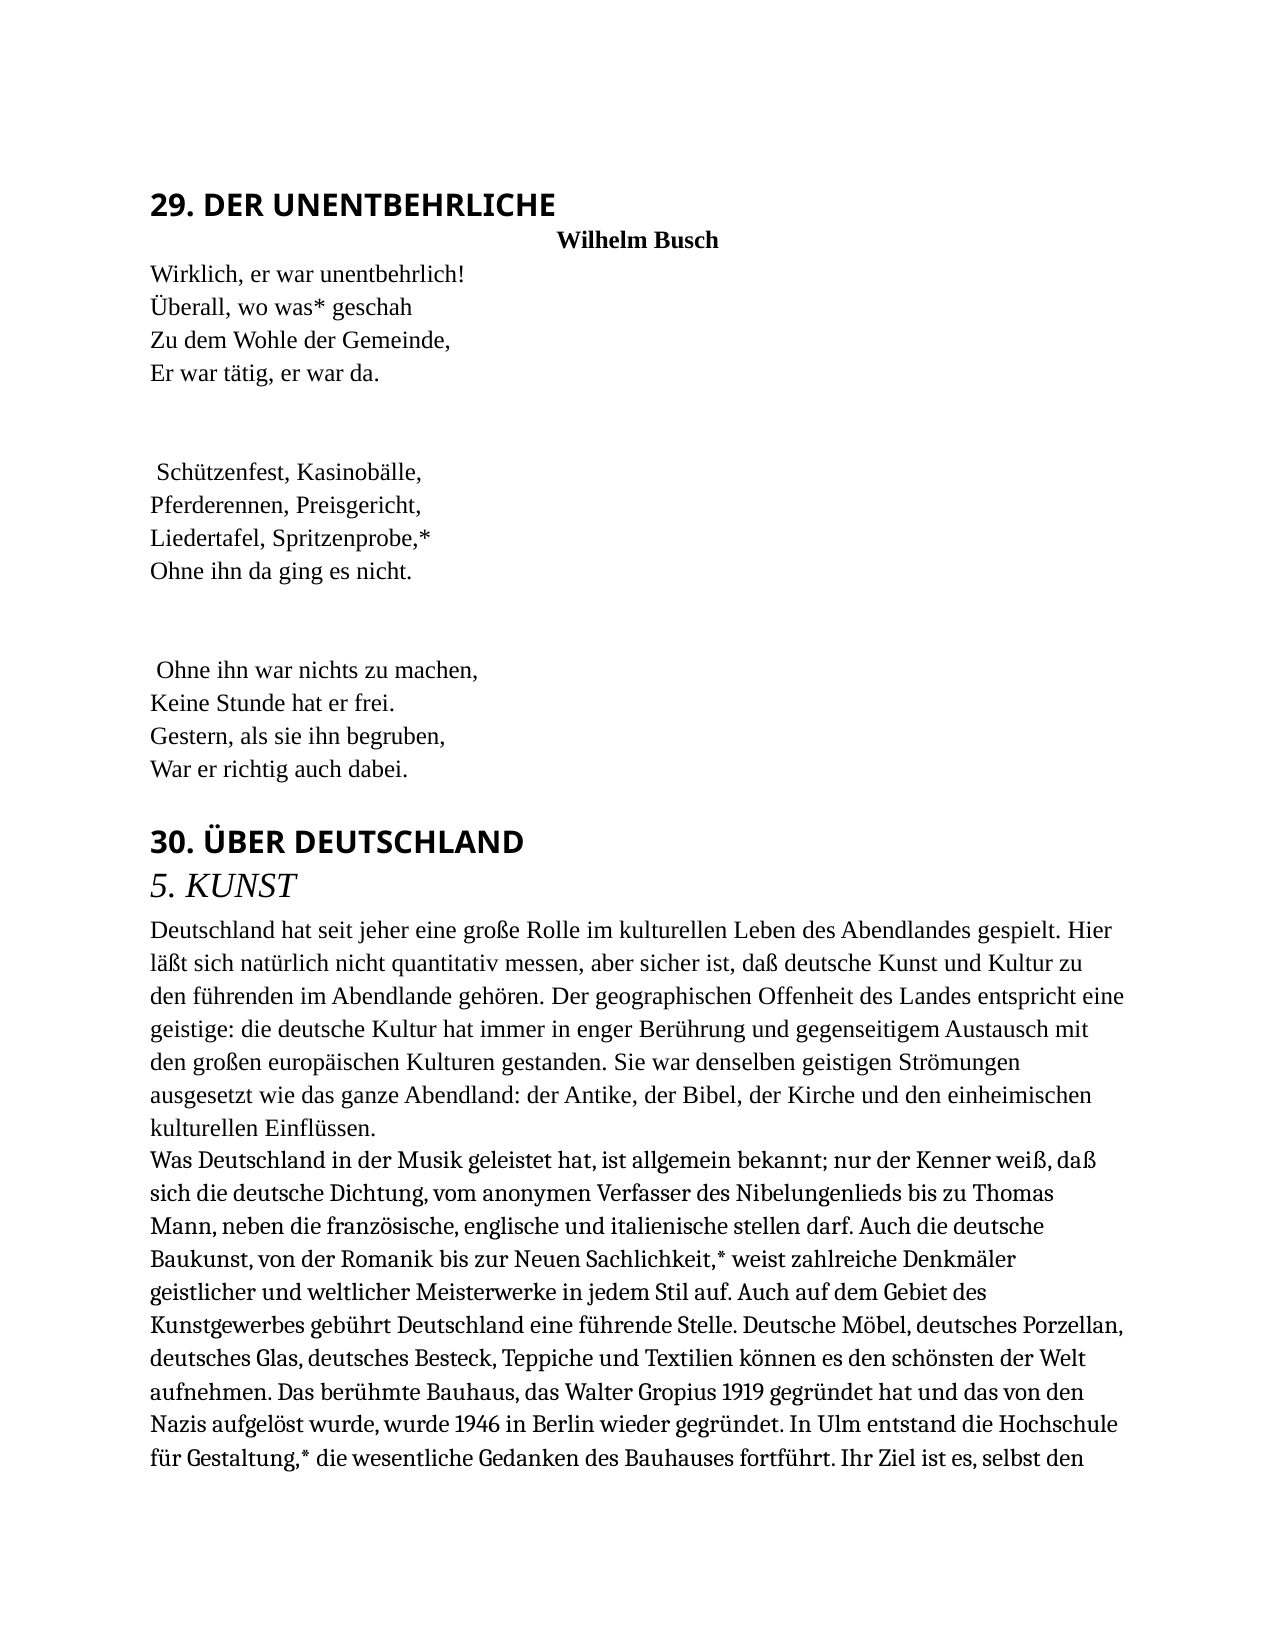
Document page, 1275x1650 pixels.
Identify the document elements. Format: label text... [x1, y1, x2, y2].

text Deutschland hat seit jeher eine große Rolle im kulturellen Leben des Abendlandes gespielt. Hier läßt sich natürlich nicht quantitativ messen, aber sicher ist, daß deutsche Kunst und Kultur zu den führenden im Abendlande gehören. Der geographischen Offenheit des Landes entspricht eine geistige: die deutsche Kultur hat immer in enger Berührung und gegenseitigem Austausch mit den großen europäischen Kulturen gestanden. Sie war denselben geistigen Strömungen ausgesetzt wie das ganze Abendland: der Antike, der Bibel, der Kirche und den einheimischen kulturellen Einflüssen. [150, 915, 1125, 1142]
text Ohne ihn war nichts zu machen, Keine Stunde hat er frei. Gestern, als sie ihn begruben, War er richtig auch dabei. [150, 589, 1125, 783]
text 29. DER UNENTBEHRLICHE [150, 175, 1125, 226]
text Wirklich, er war unentbehrlich! Überall, wo was* geschah Zu dem Wohle der Gemeinde, Er war tätig, er war da. [150, 259, 1125, 386]
text Schützenfest, Kasinobälle, Pferderennen, Preisgericht, Liedertafel, Spritzenprobe,* Ohne ihn da ging es nicht. [150, 391, 1125, 584]
text Wilhelm Busch [150, 226, 1125, 254]
text 30. ÜBER DEUTSCHLAND [150, 812, 1125, 863]
text Was Deutschland in der Musik geleistet hat, ist allgemein bekannt; nur der Kenner weiß, daß sich die deutsche Dichtung, vom anonymen Verfasser des Nibelungenlieds bis zu Thomas Mann, neben die französische, englische und italienische stellen darf. Auch die deutsche Baukunst, von der Romanik bis zur Neuen Sachlichkeit,* weist zahlreiche Denkmäler geistlicher und weltlicher Meisterwerke in jedem Stil auf. Auch auf dem Gebiet des Kunstgewerbes gebührt Deutschland eine führende Stelle. Deutsche Möbel, deutsches Porzellan, deutsches Glas, deutsches Besteck, Teppiche und Textilien können es den schönsten der Welt aufnehmen. Das berühmte Bauhaus, das Walter Gropius 1919 gegründet hat und das von den Nazis aufgelöst wurde, wurde 1946 in Berlin wieder gegründet. In Ulm entstand die Hochschule für Gestaltung,* die wesentliche Gedanken des Bauhauses fortführt. Ihr Ziel ist es, selbst den Gegenständen des alltäglichen Gebrauchs eine künstlerische Form zu geben. [150, 1146, 1125, 1472]
text 5. KUNST [150, 863, 1125, 905]
